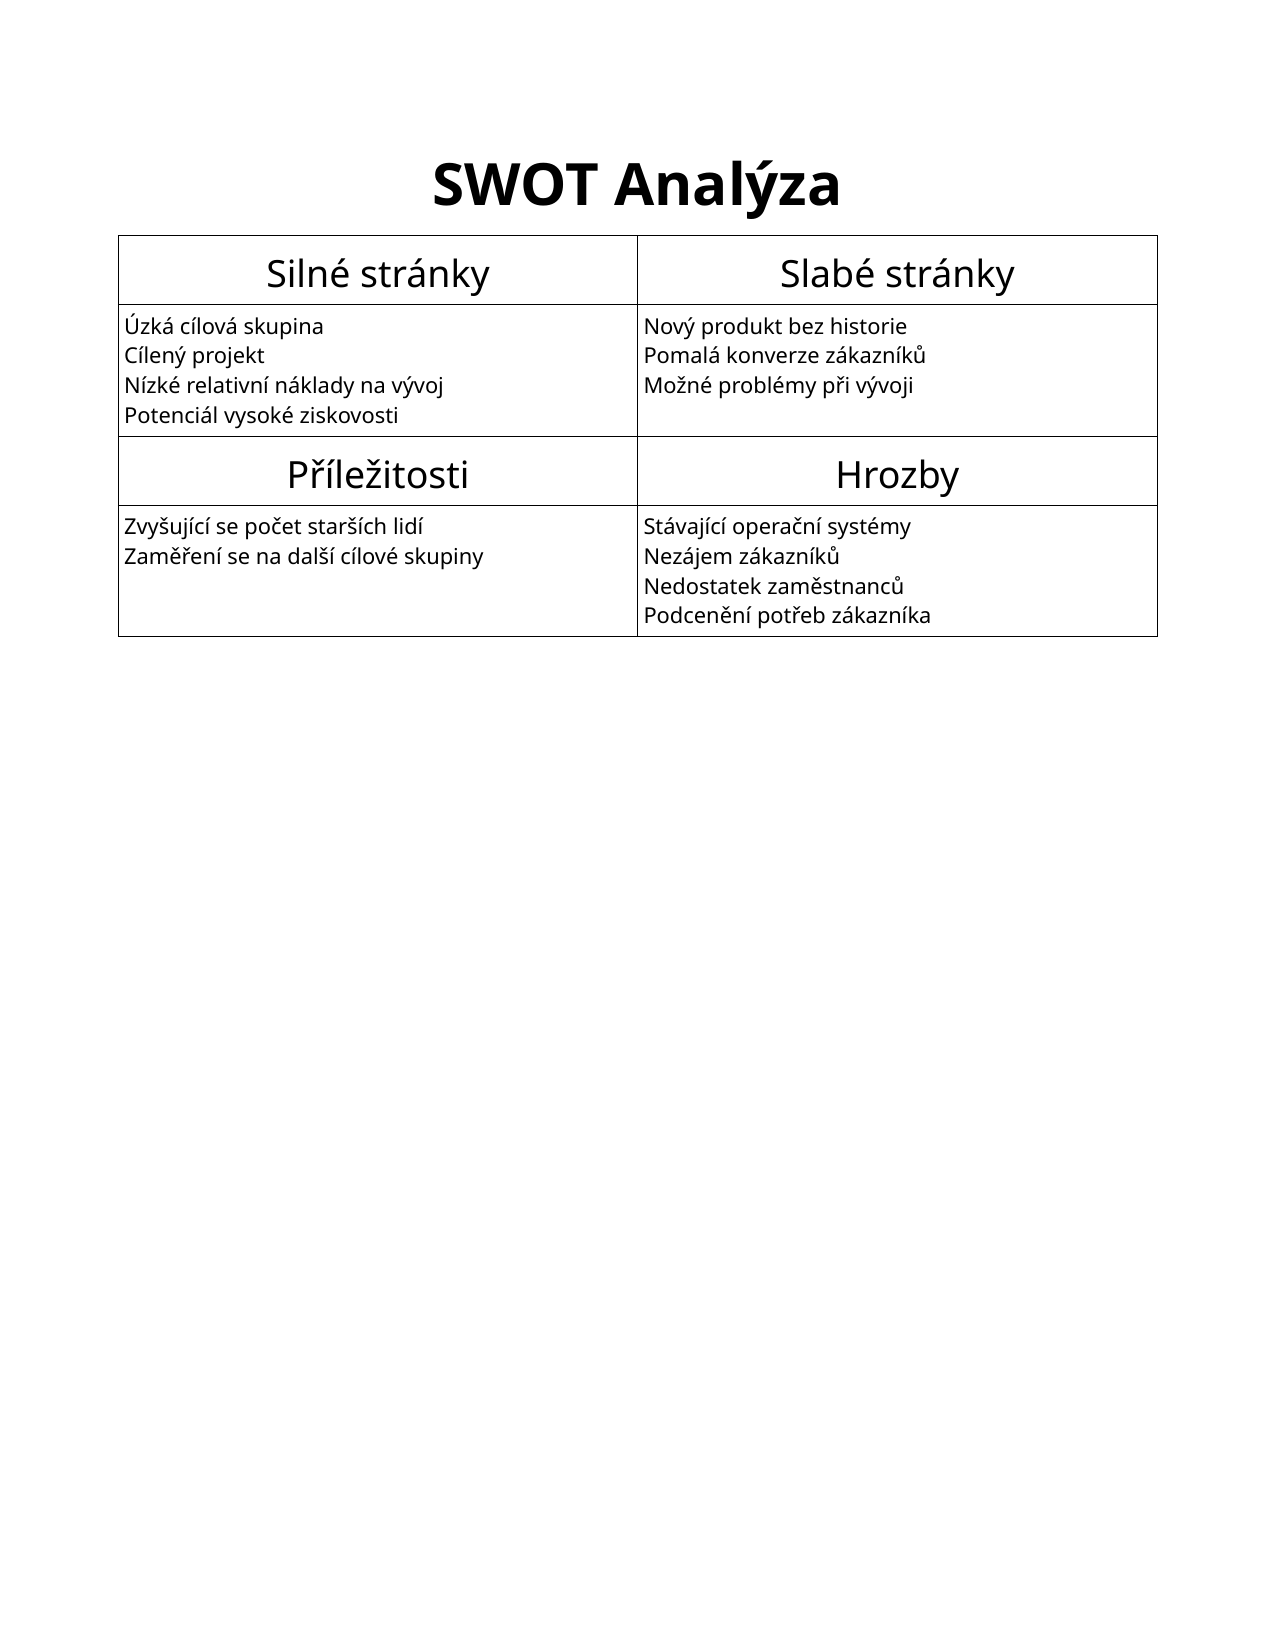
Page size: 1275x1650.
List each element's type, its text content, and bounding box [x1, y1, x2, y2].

table_cell Nový produkt bez historie Pomalá konverze zákazníků Možné problémy při vývoji [638, 305, 1157, 436]
table_cell Zvyšující se počet starších lidí Zaměření se na další cílové skupiny [119, 506, 637, 636]
text SWOT Analýza [118, 143, 1157, 223]
table_cell Stávající operační systémy Nezájem zákazníků Nedostatek zaměstnanců Podcenění potřeb zákazníka [638, 506, 1157, 636]
table_header Silné stránky [119, 236, 637, 304]
table_cell Hrozby [638, 437, 1157, 505]
table_header Slabé stránky [638, 236, 1157, 304]
table_cell Příležitosti [119, 437, 637, 505]
table_cell Úzká cílová skupina Cílený projekt Nízké relativní náklady na vývoj Potenciál vysoké ziskovosti [119, 305, 637, 436]
